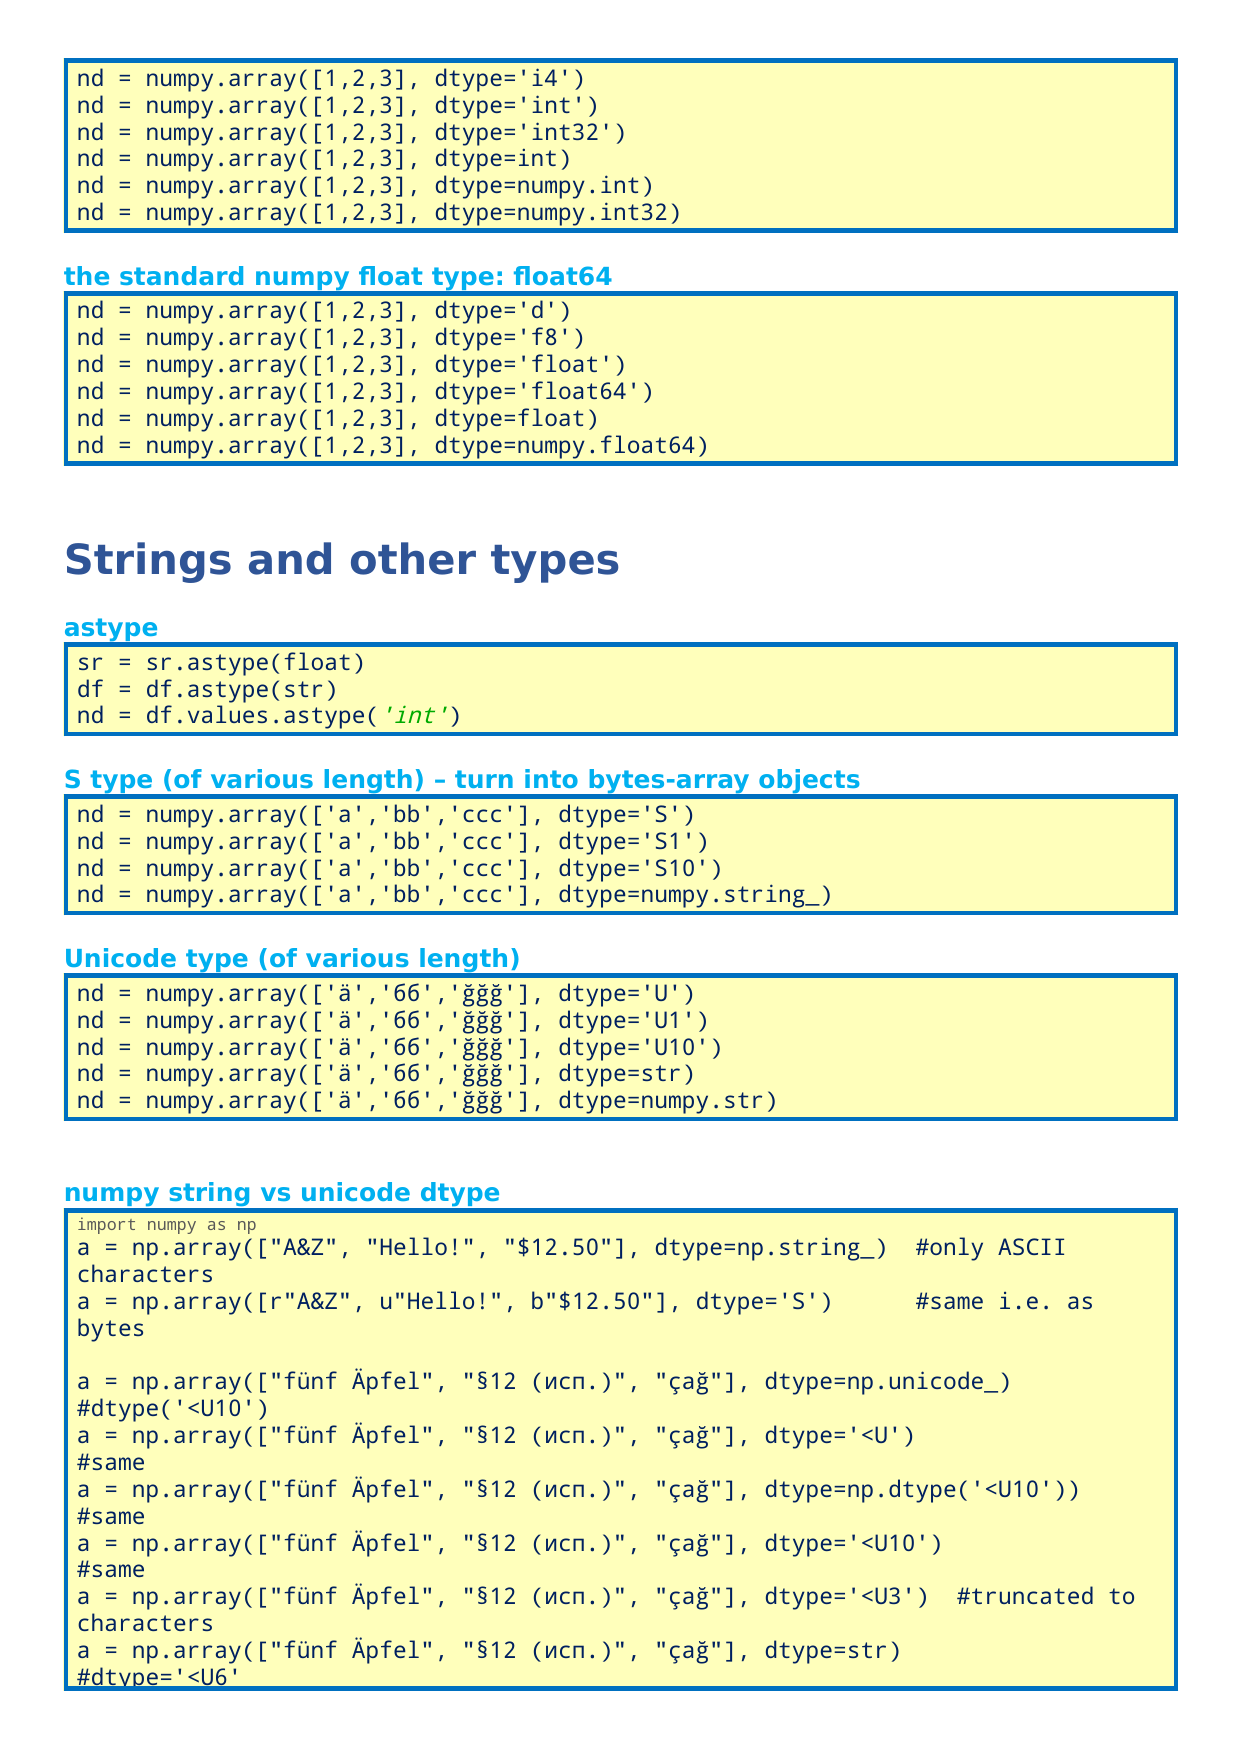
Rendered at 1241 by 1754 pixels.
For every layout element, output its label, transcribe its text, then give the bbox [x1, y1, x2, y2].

text a = np.array(["fünf Äpfel", "§12 (исп.)", "çağ"], dtype=np.dtype('<U10')) #same [68, 1469, 1174, 1523]
text nd = numpy.array(['a','bb','ccc'], dtype='S1') [68, 821, 1174, 848]
text nd = numpy.array([1,2,3], dtype=numpy.float64) [68, 425, 1174, 461]
text nd = numpy.array(['ä','бб','ğğğ'], dtype='U1') [68, 1000, 1174, 1027]
text nd = numpy.array([1,2,3], dtype='int') [68, 85, 1174, 112]
text a = np.array(["fünf Äpfel", "§12 (исп.)", "çağ"], dtype='<U10') #same [68, 1523, 1174, 1577]
text a = np.array(["fünf Äpfel", "§12 (исп.)", "çağ"], dtype='<U') #same [68, 1416, 1174, 1469]
text nd = numpy.array(['ä','бб','ğğğ'], dtype='U10') [68, 1027, 1174, 1054]
text sr = sr.astype(float) [68, 647, 1174, 669]
text nd = numpy.array([1,2,3], dtype='float64') [68, 372, 1174, 398]
text nd = numpy.array([1,2,3], dtype=numpy.int32) [68, 193, 1174, 228]
title S type (of various length) – turn into bytes-array objects [63, 765, 1178, 794]
text nd = df.values.astype('int') [68, 696, 1174, 732]
text nd = numpy.array(['ä','бб','ğğğ'], dtype=str) [68, 1054, 1174, 1081]
text nd = numpy.array([1,2,3], dtype=int) [68, 139, 1174, 166]
text import numpy as np [68, 1213, 1174, 1227]
text nd = numpy.array(['a','bb','ccc'], dtype='S10') [68, 848, 1174, 875]
text nd = numpy.array([1,2,3], dtype=numpy.int) [68, 166, 1174, 193]
text nd = numpy.array(['a','bb','ccc'], dtype=numpy.string_) [68, 875, 1174, 911]
text nd = numpy.array([1,2,3], dtype=float) [68, 398, 1174, 425]
text df = df.astype(str) [68, 669, 1174, 696]
title astype [63, 613, 1178, 642]
text a = np.array([r"A&Z", u"Hello!", b"$12.50"], dtype='S') #same i.e. as bytes [68, 1281, 1174, 1335]
text nd = numpy.array([1,2,3], dtype='int32') [68, 112, 1174, 139]
text a = np.array(["A&Z", "Hello!", "$12.50"], dtype=np.string_) #only ASCII characters [68, 1227, 1174, 1281]
text nd = numpy.array(['ä','бб','ğğğ'], dtype=numpy.str) [68, 1081, 1174, 1117]
text a = np.array(["fünf Äpfel", "§12 (исп.)", "çağ"], dtype=str) #dtype='<U6' [68, 1631, 1174, 1686]
text a = np.array(["fünf Äpfel", "§12 (исп.)", "çağ"], dtype=np.unicode_) #dtype('<U10') [68, 1362, 1174, 1416]
text nd = numpy.array([1,2,3], dtype='f8') [68, 318, 1174, 345]
text nd = numpy.array([1,2,3], dtype='i4') [68, 63, 1174, 85]
text a = np.array(["fünf Äpfel", "§12 (исп.)", "çağ"], dtype='<U3') #truncated to characters [68, 1577, 1174, 1631]
title Unicode type (of various length) [63, 944, 1178, 973]
text nd = numpy.array([1,2,3], dtype='d') [68, 296, 1174, 318]
text nd = numpy.array(['ä','бб','ğğğ'], dtype='U') [68, 978, 1174, 1000]
text nd = numpy.array(['a','bb','ccc'], dtype='S') [68, 799, 1174, 821]
text Strings and other types [63, 536, 1178, 584]
title numpy string vs unicode dtype [63, 1179, 1178, 1208]
title the standard numpy float type: float64 [63, 262, 1178, 291]
text nd = numpy.array([1,2,3], dtype='float') [68, 345, 1174, 372]
